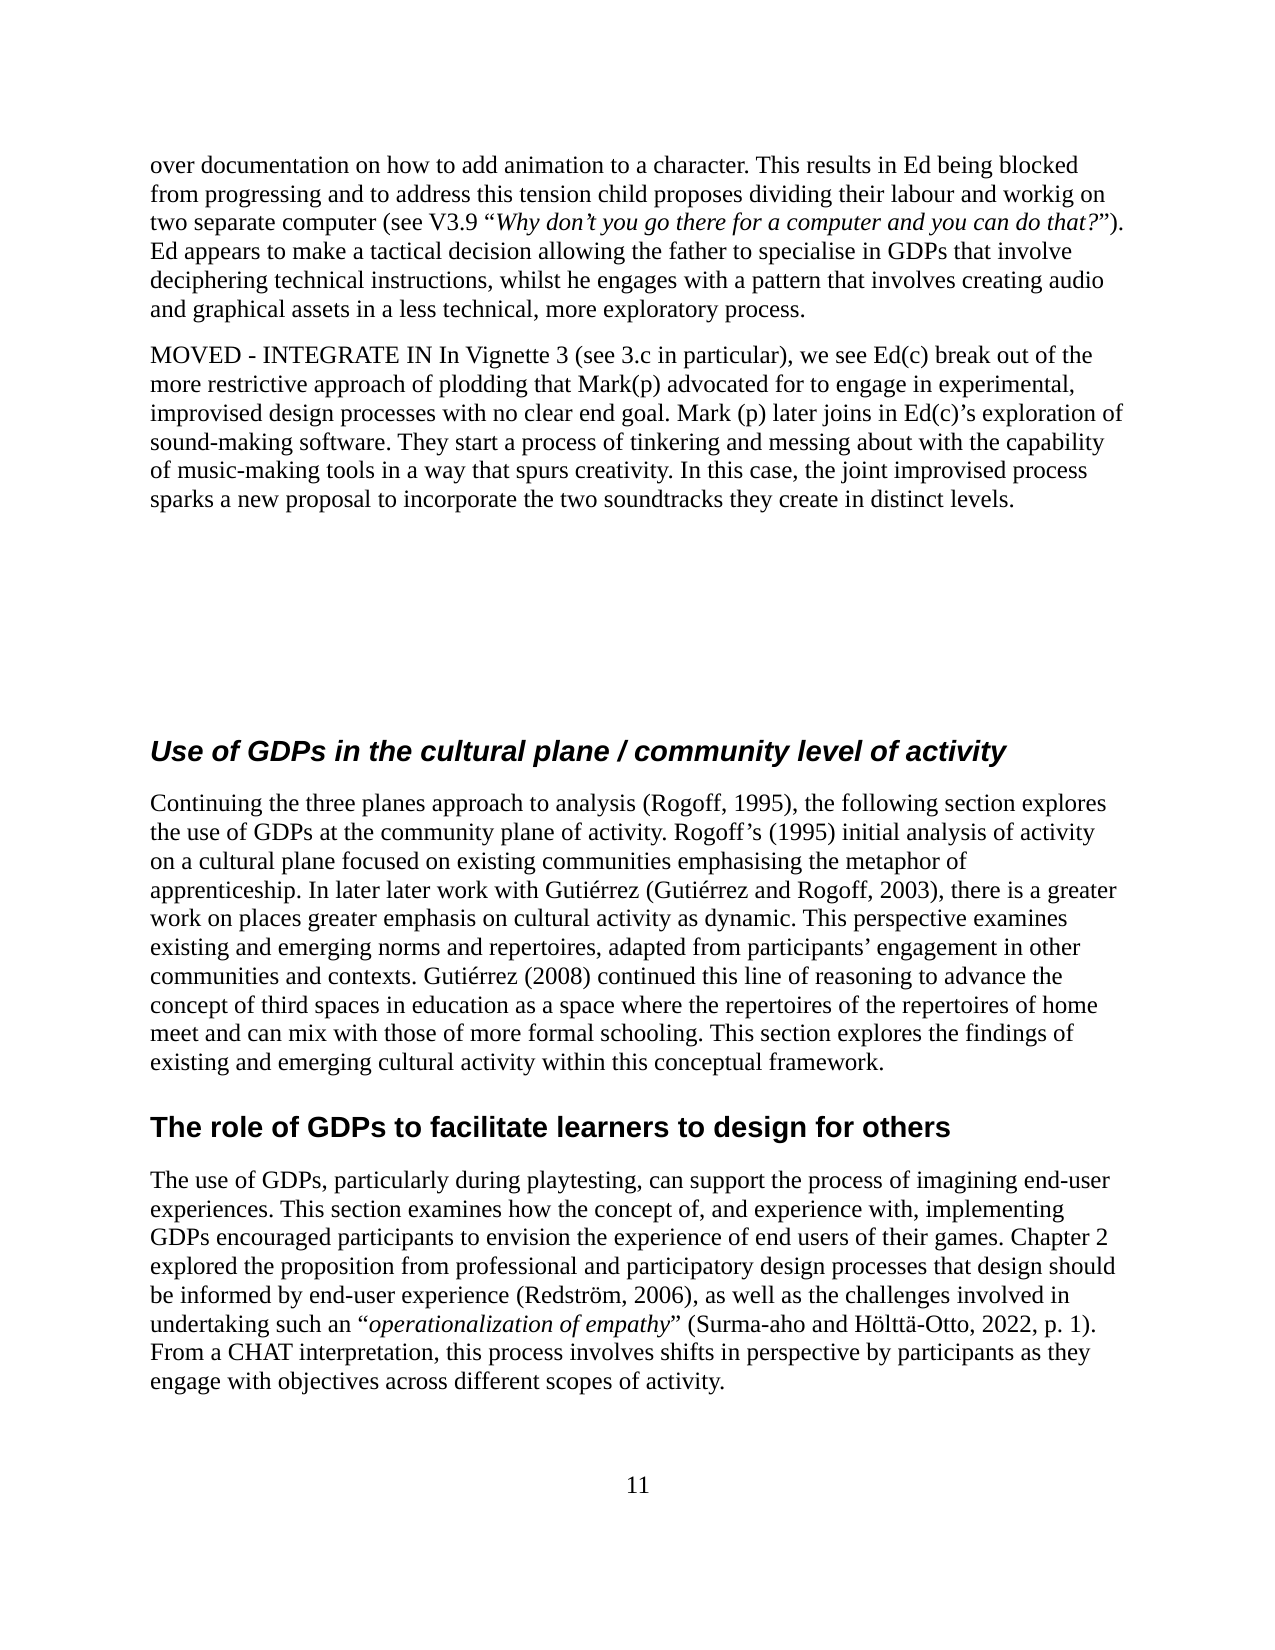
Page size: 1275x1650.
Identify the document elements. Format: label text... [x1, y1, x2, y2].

text Continuing the three planes approach to analysis (Rogoff, 1995), the following section explores the use of GDPs at the community plane of activity. Rogoff’s (1995) initial analysis of activity on a cultural plane focused on existing communities emphasising the metaphor of apprenticeship. In later later work with Gutiérrez (Gutiérrez and Rogoff, 2003), there is a greater work on places greater emphasis on cultural activity as dynamic. This perspective examines existing and emerging norms and repertoires, adapted from participants’ engagement in other communities and contexts. Gutiérrez (2008) continued this line of reasoning to advance the concept of third spaces in education as a space where the repertoires of the repertoires of home meet and can mix with those of more formal schooling. This section explores the findings of existing and emerging cultural activity within this conceptual framework. [150, 788, 1125, 1076]
subtitle The role of GDPs to facilitate learners to design for others [150, 1110, 1125, 1143]
text over documentation on how to add animation to a character. This results in Ed being blocked from progressing and to address this tension child proposes dividing their labour and workig on two separate computer (see V3.9 “Why don’t you go there for a computer and you can do that?”). Ed appears to make a tactical decision allowing the father to specialise in GDPs that involve deciphering technical instructions, whilst he engages with a pattern that involves creating audio and graphical assets in a less technical, more exploratory process. [150, 150, 1125, 322]
subtitle Use of GDPs in the cultural plane / community level of activity [150, 733, 1125, 767]
text MOVED - INTEGRATE IN In Vignette 3 (see 3.c in particular), we see Ed(c) break out of the more restrictive approach of plodding that Mark(p) advocated for to engage in experimental, improvised design processes with no clear end goal. Mark (p) later joins in Ed(c)’s exploration of sound-making software. They start a process of tinkering and messing about with the capability of music-making tools in a way that spurs creativity. In this case, the joint improvised process sparks a new proposal to incorporate the two soundtracks they create in distinct levels. [150, 340, 1125, 513]
text The use of GDPs, particularly during playtesting, can support the process of imagining end-user experiences. This section examines how the concept of, and experience with, implementing GDPs encouraged participants to envision the experience of end users of their games. Chapter 2 explored the proposition from professional and participatory design processes that design should be informed by end-user experience (Redström, 2006), as well as the challenges involved in undertaking such an “operationalization of empathy” (Surma-aho and Hölttä-Otto, 2022, p. 1). From a CHAT interpretation, this process involves shifts in perspective by participants as they engage with objectives across different scopes of activity. [150, 1165, 1125, 1395]
